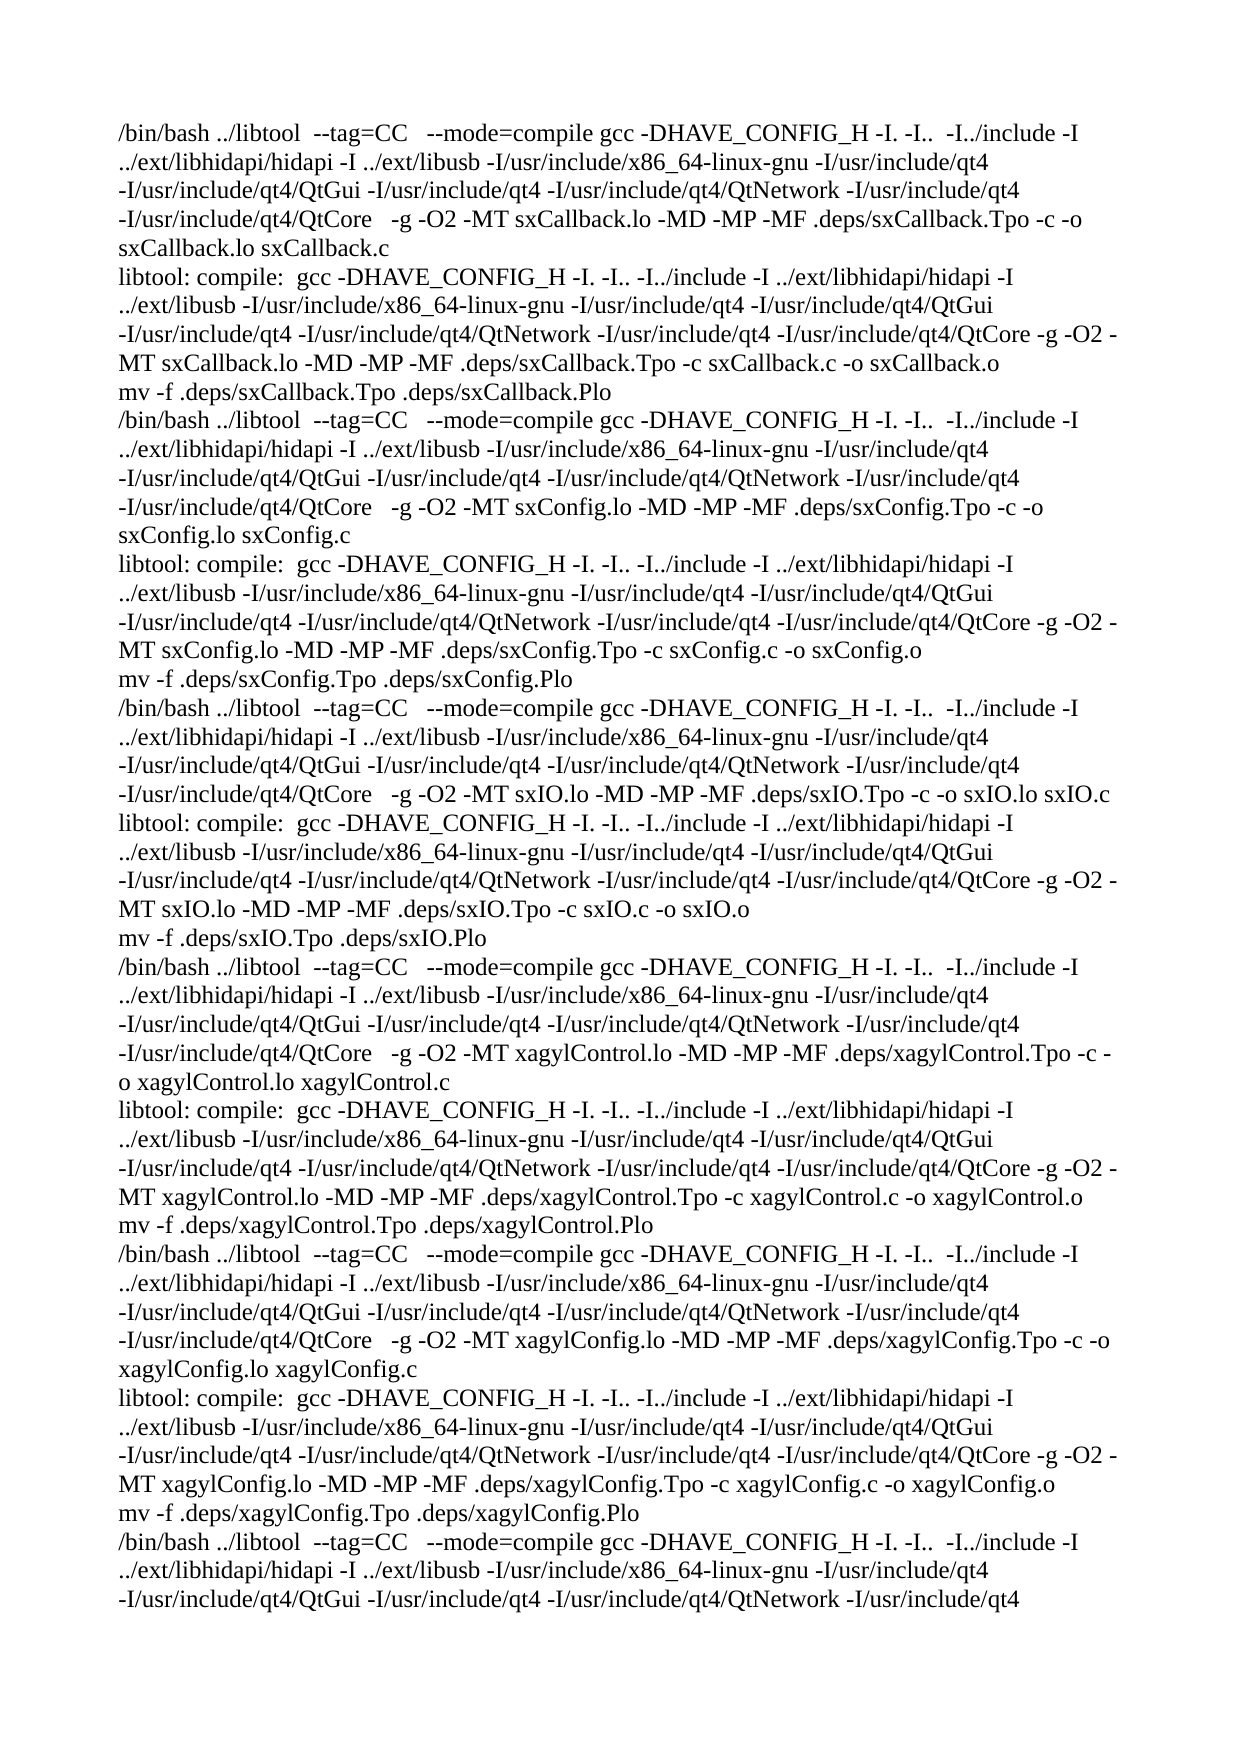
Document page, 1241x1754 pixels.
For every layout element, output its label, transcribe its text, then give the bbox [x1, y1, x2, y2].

text mv -f .deps/xagylConfig.Tpo .deps/xagylConfig.Plo [118, 1498, 1122, 1527]
text /bin/bash ../libtool --tag=CC --mode=compile gcc -DHAVE_CONFIG_H -I. -I.. -I../include -I ../ext/libhidapi/hidapi -I ../ext/libusb -I/usr/include/x86_64-linux-gnu -I/usr/include/qt4 -I/usr/include/qt4/QtGui -I/usr/include/qt4 -I/usr/include/qt4/QtNetwork -I/usr/include/qt4 -I/usr/include/qt4/QtCore -g -O2 -MT xagylConfig.lo -MD -MP -MF .deps/xagylConfig.Tpo -c -o xagylConfig.lo xagylConfig.c [118, 1239, 1122, 1383]
text /bin/bash ../libtool --tag=CC --mode=compile gcc -DHAVE_CONFIG_H -I. -I.. -I../include -I ../ext/libhidapi/hidapi -I ../ext/libusb -I/usr/include/x86_64-linux-gnu -I/usr/include/qt4 -I/usr/include/qt4/QtGui -I/usr/include/qt4 -I/usr/include/qt4/QtNetwork -I/usr/include/qt4 [118, 1527, 1122, 1613]
text mv -f .deps/sxConfig.Tpo .deps/sxConfig.Plo [118, 664, 1122, 693]
text libtool: compile: gcc -DHAVE_CONFIG_H -I. -I.. -I../include -I ../ext/libhidapi/hidapi -I ../ext/libusb -I/usr/include/x86_64-linux-gnu -I/usr/include/qt4 -I/usr/include/qt4/QtGui -I/usr/include/qt4 -I/usr/include/qt4/QtNetwork -I/usr/include/qt4 -I/usr/include/qt4/QtCore -g -O2 -MT xagylControl.lo -MD -MP -MF .deps/xagylControl.Tpo -c xagylControl.c -o xagylControl.o [118, 1096, 1122, 1211]
text /bin/bash ../libtool --tag=CC --mode=compile gcc -DHAVE_CONFIG_H -I. -I.. -I../include -I ../ext/libhidapi/hidapi -I ../ext/libusb -I/usr/include/x86_64-linux-gnu -I/usr/include/qt4 -I/usr/include/qt4/QtGui -I/usr/include/qt4 -I/usr/include/qt4/QtNetwork -I/usr/include/qt4 -I/usr/include/qt4/QtCore -g -O2 -MT sxConfig.lo -MD -MP -MF .deps/sxConfig.Tpo -c -o sxConfig.lo sxConfig.c [118, 406, 1122, 549]
text libtool: compile: gcc -DHAVE_CONFIG_H -I. -I.. -I../include -I ../ext/libhidapi/hidapi -I ../ext/libusb -I/usr/include/x86_64-linux-gnu -I/usr/include/qt4 -I/usr/include/qt4/QtGui -I/usr/include/qt4 -I/usr/include/qt4/QtNetwork -I/usr/include/qt4 -I/usr/include/qt4/QtCore -g -O2 -MT sxConfig.lo -MD -MP -MF .deps/sxConfig.Tpo -c sxConfig.c -o sxConfig.o [118, 549, 1122, 664]
text mv -f .deps/xagylControl.Tpo .deps/xagylControl.Plo [118, 1211, 1122, 1239]
text libtool: compile: gcc -DHAVE_CONFIG_H -I. -I.. -I../include -I ../ext/libhidapi/hidapi -I ../ext/libusb -I/usr/include/x86_64-linux-gnu -I/usr/include/qt4 -I/usr/include/qt4/QtGui -I/usr/include/qt4 -I/usr/include/qt4/QtNetwork -I/usr/include/qt4 -I/usr/include/qt4/QtCore -g -O2 -MT sxCallback.lo -MD -MP -MF .deps/sxCallback.Tpo -c sxCallback.c -o sxCallback.o [118, 262, 1122, 377]
text mv -f .deps/sxCallback.Tpo .deps/sxCallback.Plo [118, 377, 1122, 406]
text /bin/bash ../libtool --tag=CC --mode=compile gcc -DHAVE_CONFIG_H -I. -I.. -I../include -I ../ext/libhidapi/hidapi -I ../ext/libusb -I/usr/include/x86_64-linux-gnu -I/usr/include/qt4 -I/usr/include/qt4/QtGui -I/usr/include/qt4 -I/usr/include/qt4/QtNetwork -I/usr/include/qt4 -I/usr/include/qt4/QtCore -g -O2 -MT sxIO.lo -MD -MP -MF .deps/sxIO.Tpo -c -o sxIO.lo sxIO.c [118, 693, 1122, 808]
text /bin/bash ../libtool --tag=CC --mode=compile gcc -DHAVE_CONFIG_H -I. -I.. -I../include -I ../ext/libhidapi/hidapi -I ../ext/libusb -I/usr/include/x86_64-linux-gnu -I/usr/include/qt4 -I/usr/include/qt4/QtGui -I/usr/include/qt4 -I/usr/include/qt4/QtNetwork -I/usr/include/qt4 -I/usr/include/qt4/QtCore -g -O2 -MT sxCallback.lo -MD -MP -MF .deps/sxCallback.Tpo -c -o sxCallback.lo sxCallback.c [118, 118, 1122, 262]
text libtool: compile: gcc -DHAVE_CONFIG_H -I. -I.. -I../include -I ../ext/libhidapi/hidapi -I ../ext/libusb -I/usr/include/x86_64-linux-gnu -I/usr/include/qt4 -I/usr/include/qt4/QtGui -I/usr/include/qt4 -I/usr/include/qt4/QtNetwork -I/usr/include/qt4 -I/usr/include/qt4/QtCore -g -O2 -MT sxIO.lo -MD -MP -MF .deps/sxIO.Tpo -c sxIO.c -o sxIO.o [118, 808, 1122, 923]
text libtool: compile: gcc -DHAVE_CONFIG_H -I. -I.. -I../include -I ../ext/libhidapi/hidapi -I ../ext/libusb -I/usr/include/x86_64-linux-gnu -I/usr/include/qt4 -I/usr/include/qt4/QtGui -I/usr/include/qt4 -I/usr/include/qt4/QtNetwork -I/usr/include/qt4 -I/usr/include/qt4/QtCore -g -O2 -MT xagylConfig.lo -MD -MP -MF .deps/xagylConfig.Tpo -c xagylConfig.c -o xagylConfig.o [118, 1383, 1122, 1498]
text /bin/bash ../libtool --tag=CC --mode=compile gcc -DHAVE_CONFIG_H -I. -I.. -I../include -I ../ext/libhidapi/hidapi -I ../ext/libusb -I/usr/include/x86_64-linux-gnu -I/usr/include/qt4 -I/usr/include/qt4/QtGui -I/usr/include/qt4 -I/usr/include/qt4/QtNetwork -I/usr/include/qt4 -I/usr/include/qt4/QtCore -g -O2 -MT xagylControl.lo -MD -MP -MF .deps/xagylControl.Tpo -c -o xagylControl.lo xagylControl.c [118, 952, 1122, 1096]
text mv -f .deps/sxIO.Tpo .deps/sxIO.Plo [118, 923, 1122, 952]
